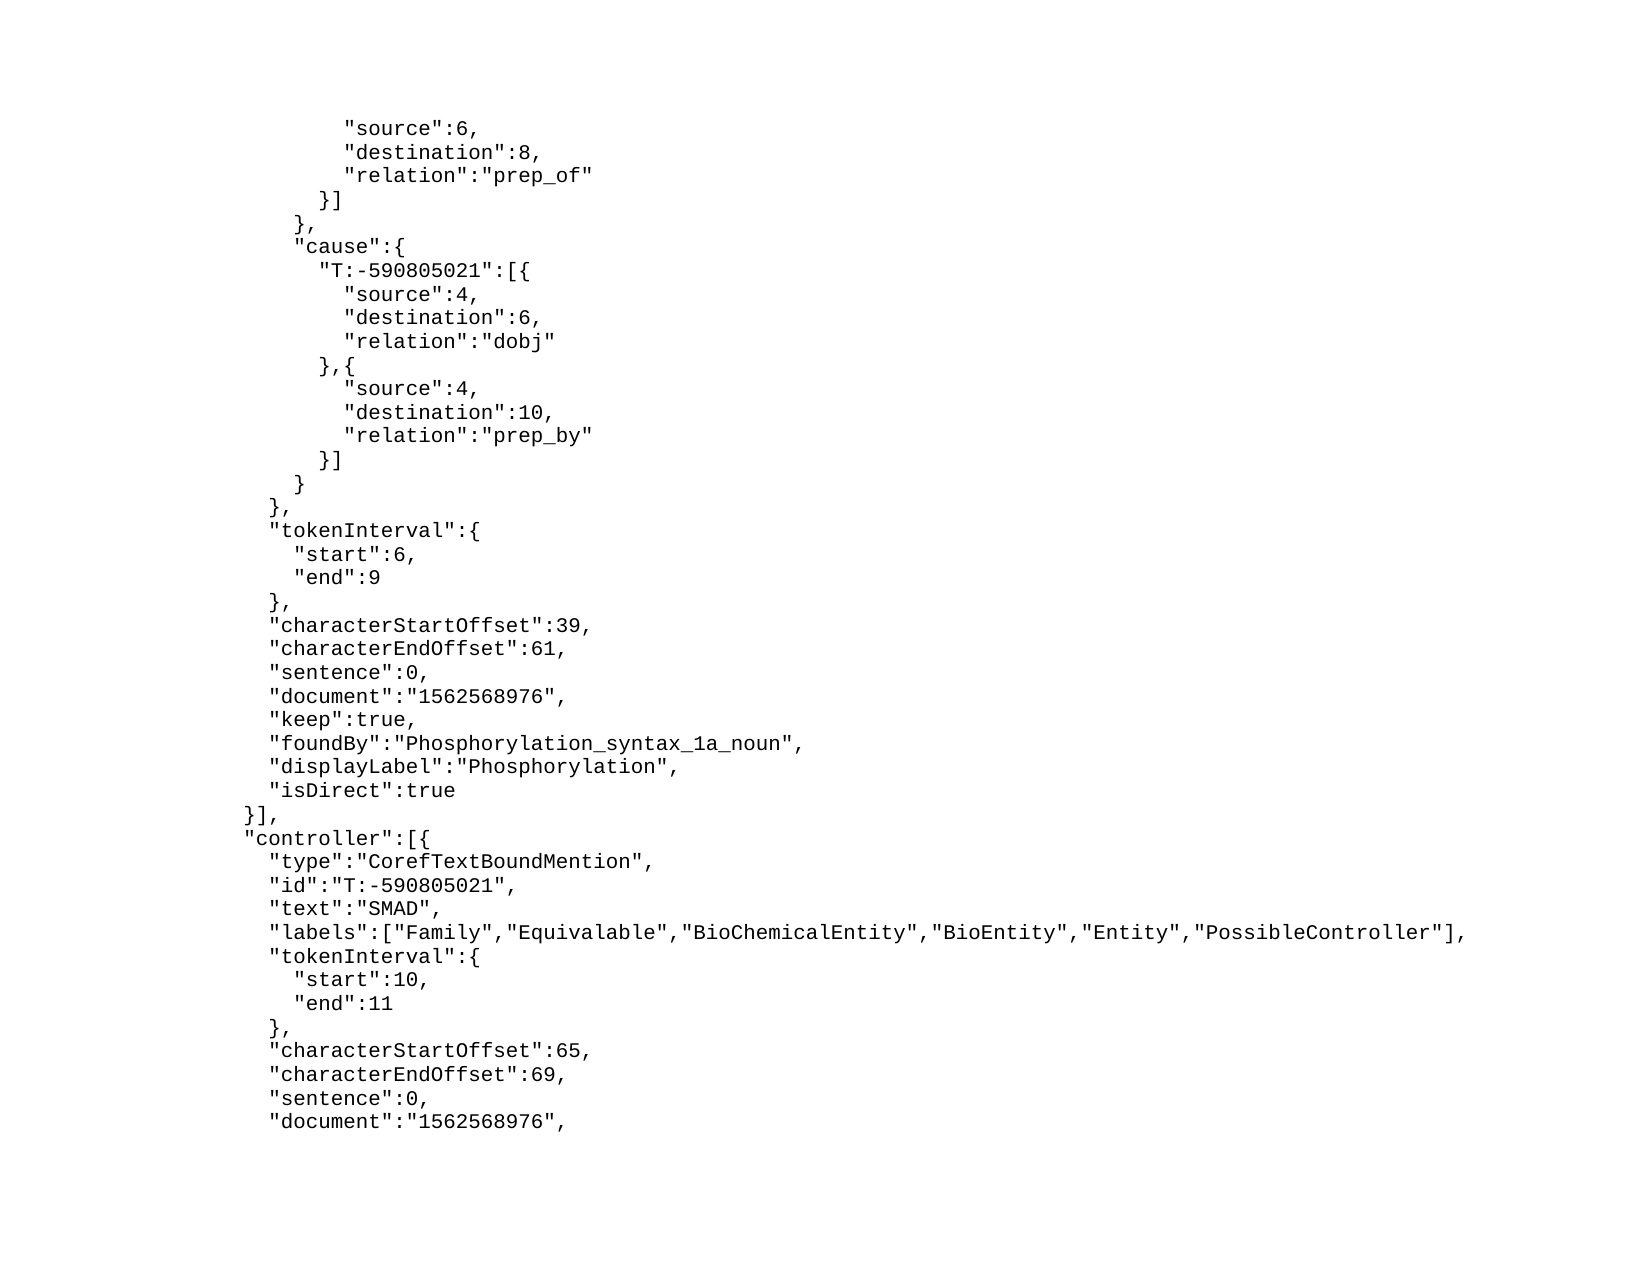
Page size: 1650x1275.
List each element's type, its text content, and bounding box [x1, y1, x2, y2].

text "T:-590805021":[{ [118, 260, 1532, 284]
text "sentence":0, [118, 1088, 1532, 1111]
text "labels":["Family","Equivalable","BioChemicalEntity","BioEntity","Entity","PossibleController"], [118, 922, 1532, 946]
text }] [118, 449, 1532, 473]
text "relation":"prep_of" [118, 165, 1532, 189]
text "text":"SMAD", [118, 898, 1532, 922]
text "source":4, [118, 378, 1532, 402]
text "displayLabel":"Phosphorylation", [118, 757, 1532, 780]
text "controller":[{ [118, 827, 1532, 851]
text }, [118, 496, 1532, 520]
text "document":"1562568976", [118, 1111, 1532, 1135]
text } [118, 473, 1532, 496]
text "destination":10, [118, 402, 1532, 426]
text "source":4, [118, 284, 1532, 307]
text "document":"1562568976", [118, 686, 1532, 709]
text "start":6, [118, 544, 1532, 567]
text "id":"T:-590805021", [118, 875, 1532, 898]
text "relation":"prep_by" [118, 426, 1532, 449]
text "characterEndOffset":69, [118, 1064, 1532, 1088]
text }, [118, 213, 1532, 236]
text "foundBy":"Phosphorylation_syntax_1a_noun", [118, 733, 1532, 757]
text "end":9 [118, 567, 1532, 591]
text "cause":{ [118, 236, 1532, 260]
text "characterStartOffset":39, [118, 615, 1532, 638]
text },{ [118, 354, 1532, 378]
text "characterStartOffset":65, [118, 1040, 1532, 1064]
text "isDirect":true [118, 780, 1532, 804]
text "tokenInterval":{ [118, 520, 1532, 544]
text }, [118, 591, 1532, 615]
text "tokenInterval":{ [118, 946, 1532, 969]
text }] [118, 189, 1532, 213]
text "destination":6, [118, 307, 1532, 331]
text "characterEndOffset":61, [118, 638, 1532, 662]
text "sentence":0, [118, 662, 1532, 686]
text }], [118, 804, 1532, 827]
text "keep":true, [118, 709, 1532, 733]
text "start":10, [118, 969, 1532, 993]
text "end":11 [118, 993, 1532, 1017]
text "type":"CorefTextBoundMention", [118, 851, 1532, 875]
text "destination":8, [118, 142, 1532, 165]
text }, [118, 1017, 1532, 1040]
text "source":6, [118, 118, 1532, 142]
text "relation":"dobj" [118, 331, 1532, 354]
